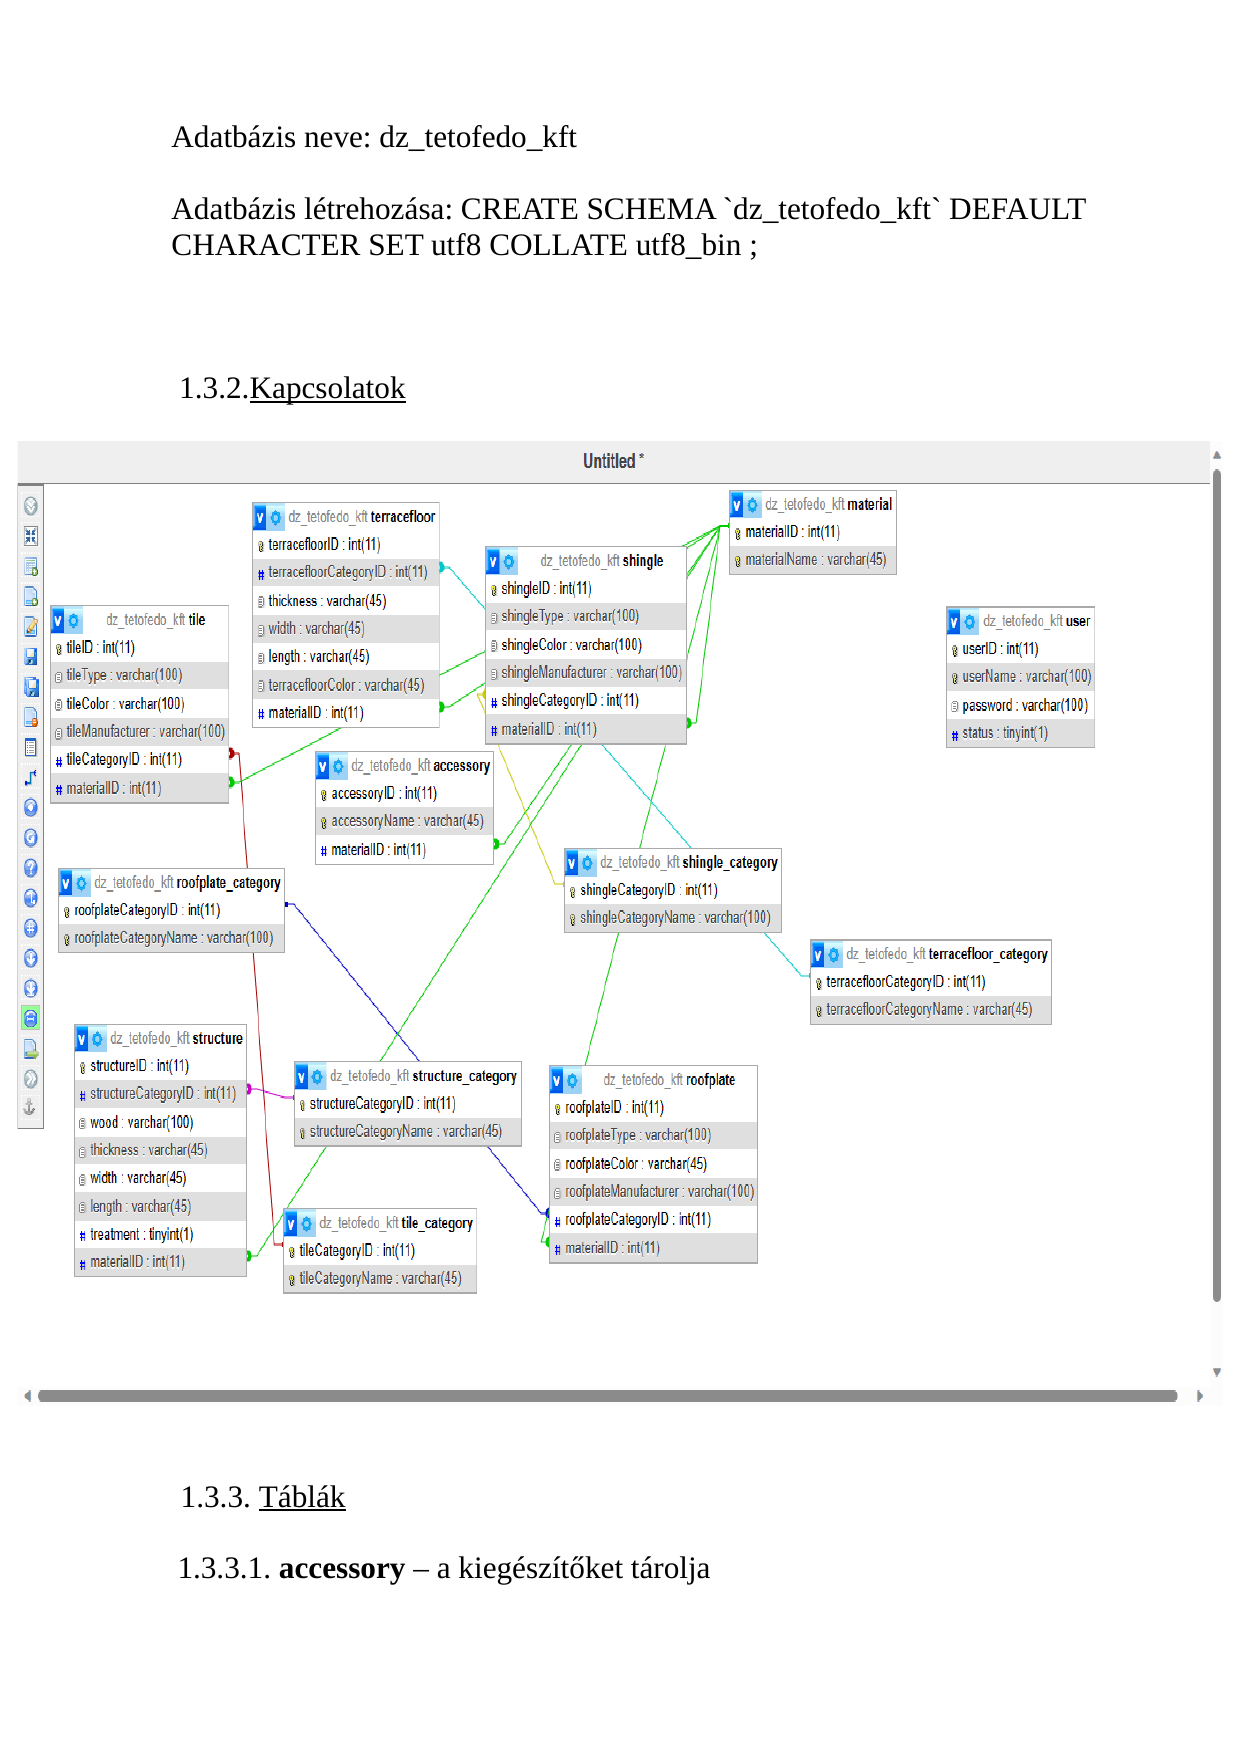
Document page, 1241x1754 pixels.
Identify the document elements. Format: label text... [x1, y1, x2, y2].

text 1.3.3.1. accessory – a kiegészítőket tárolja [177, 1550, 1122, 1586]
text 1.3.3. Táblák [118, 1478, 1122, 1514]
picture [17, 441, 1223, 1406]
text Adatbázis neve: dz_tetofedo_kft [171, 118, 1122, 154]
text 1.3.2.Kapcsolatok [171, 370, 1122, 406]
text Adatbázis létrehozása: CREATE SCHEMA `dz_tetofedo_kft` DEFAULT CHARACTER SET utf8 COLLATE utf8_bin ; [171, 190, 1122, 262]
